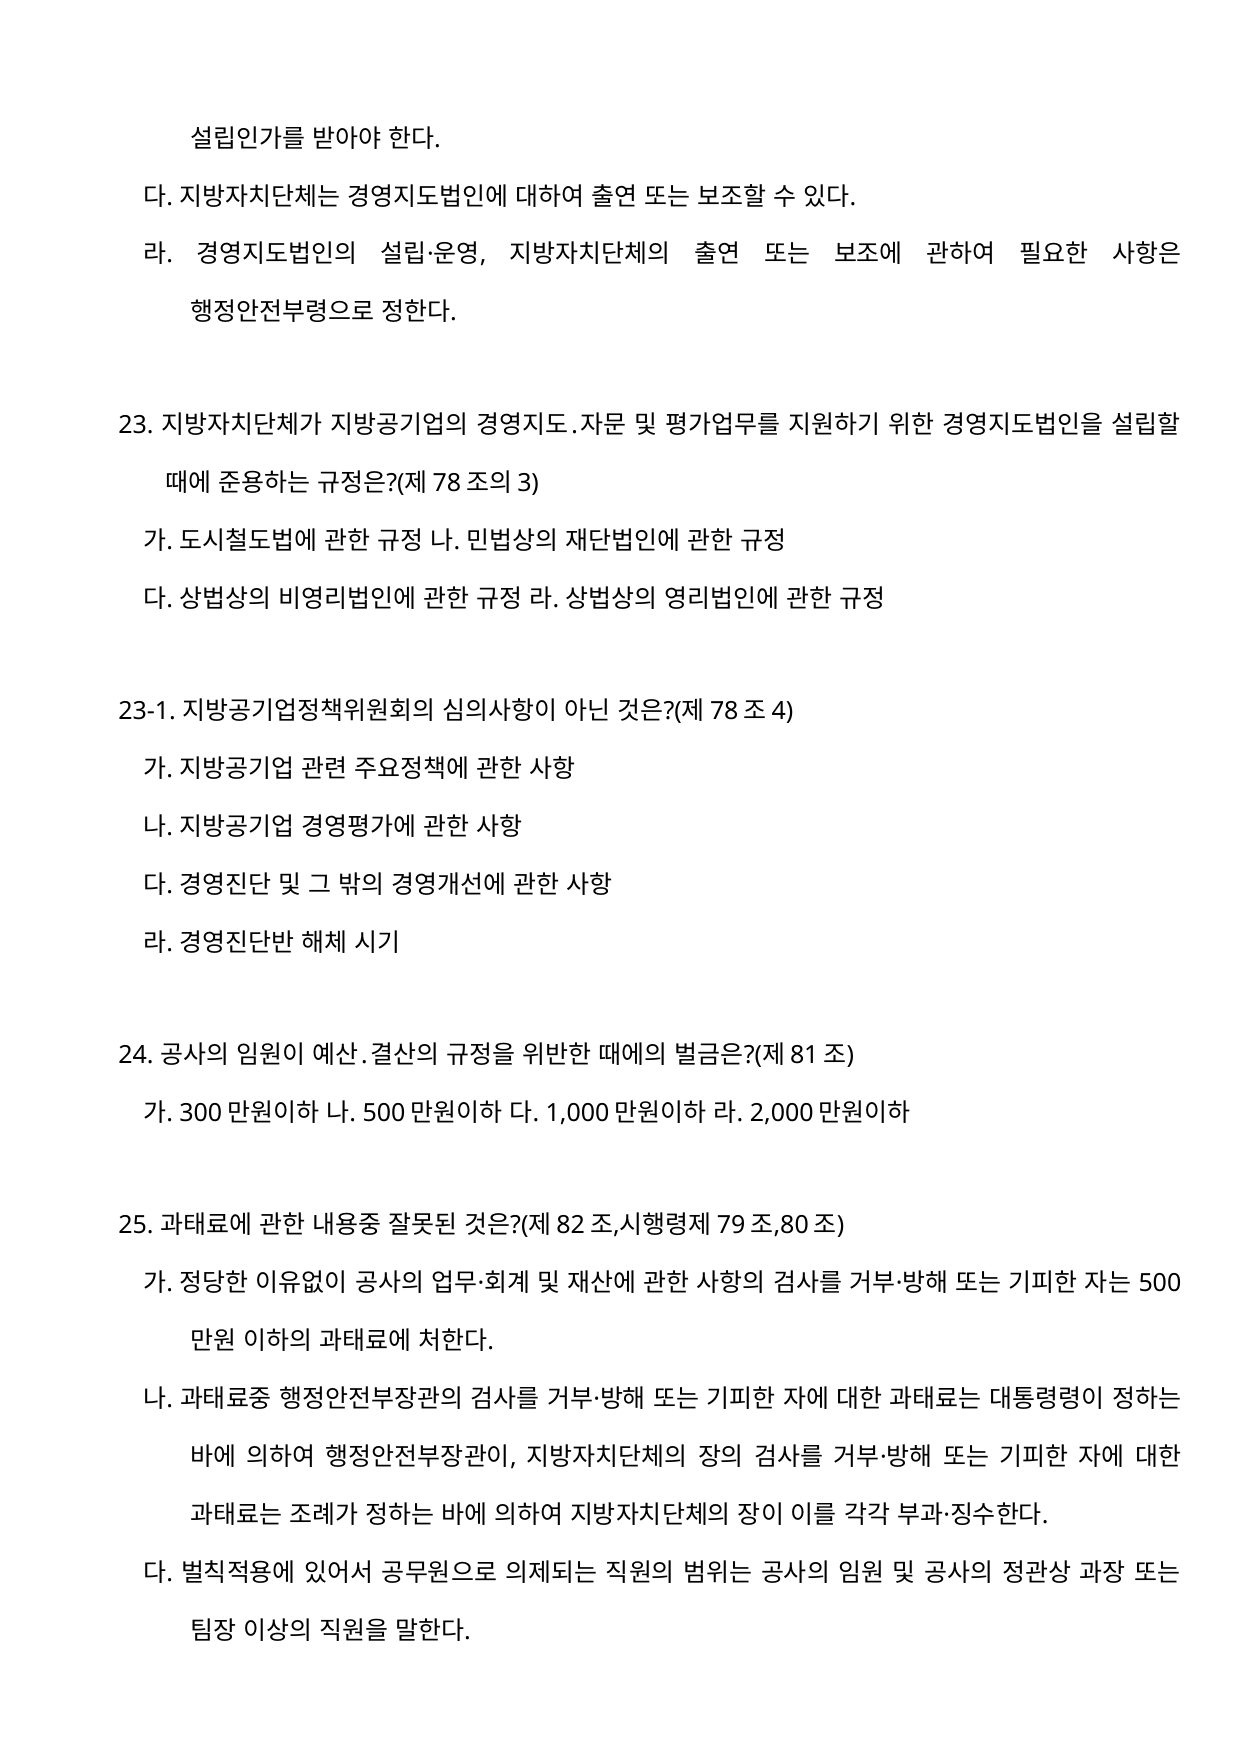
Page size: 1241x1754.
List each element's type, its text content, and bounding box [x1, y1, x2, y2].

text 라. 경영진단반 해체 시기 [143, 922, 1181, 958]
text 설립인가를 받아야 한다. [143, 118, 1181, 154]
text 다. 지방자치단체는 경영지도법인에 대하여 출연 또는 보조할 수 있다. [143, 176, 1181, 212]
text 23. 지방자치단체가 지방공기업의 경영지도․자문 및 평가업무를 지원하기 위한 경영지도법인을 설립할 때에 준용하는 규정은?(제78조의3) [118, 404, 1181, 498]
text 가. 300만원이하 나. 500만원이하 다. 1,000만원이하 라. 2,000만원이하 [143, 1092, 1181, 1129]
text 라. 경영지도법인의 설립·운영, 지방자치단체의 출연 또는 보조에 관하여 필요한 사항은 행정안전부령으로 정한다. [143, 234, 1181, 328]
text 가. 지방공기업 관련 주요정책에 관한 사항 [143, 748, 1181, 784]
text 다. 경영진단 및 그 밖의 경영개선에 관한 사항 [143, 864, 1181, 900]
text 가. 정당한 이유없이 공사의 업무·회계 및 재산에 관한 사항의 검사를 거부·방해 또는 기피한 자는 500만원 이하의 과태료에 처한다. [143, 1263, 1181, 1357]
text 24. 공사의 임원이 예산․결산의 규정을 위반한 때에의 벌금은?(제81조) [118, 1034, 1181, 1071]
text 나. 지방공기업 경영평가에 관한 사항 [143, 806, 1181, 842]
text 나. 과태료중 행정안전부장관의 검사를 거부·방해 또는 기피한 자에 대한 과태료는 대통령령이 정하는 바에 의하여 행정안전부장관이, 지방자치단체의 장의 검사를 거부·방해 또는 기피한 자에 대한 과태료는 조례가 정하는 바에 의하여 지방자치단체의 장이 이를 각각 부과·징수한다. [143, 1378, 1181, 1531]
text 23-1. 지방공기업정책위원회의 심의사항이 아닌 것은?(제78조4) [118, 690, 1181, 727]
text 다. 상법상의 비영리법인에 관한 규정 라. 상법상의 영리법인에 관한 규정 [143, 578, 1181, 614]
text 가. 도시철도법에 관한 규정 나. 민법상의 재단법인에 관한 규정 [143, 520, 1181, 556]
text 25. 과태료에 관한 내용중 잘못된 것은?(제82조,시행령제79조,80조) [118, 1205, 1181, 1241]
text 다. 벌칙적용에 있어서 공무원으로 의제되는 직원의 범위는 공사의 임원 및 공사의 정관상 과장 또는 팀장 이상의 직원을 말한다. [143, 1552, 1181, 1646]
